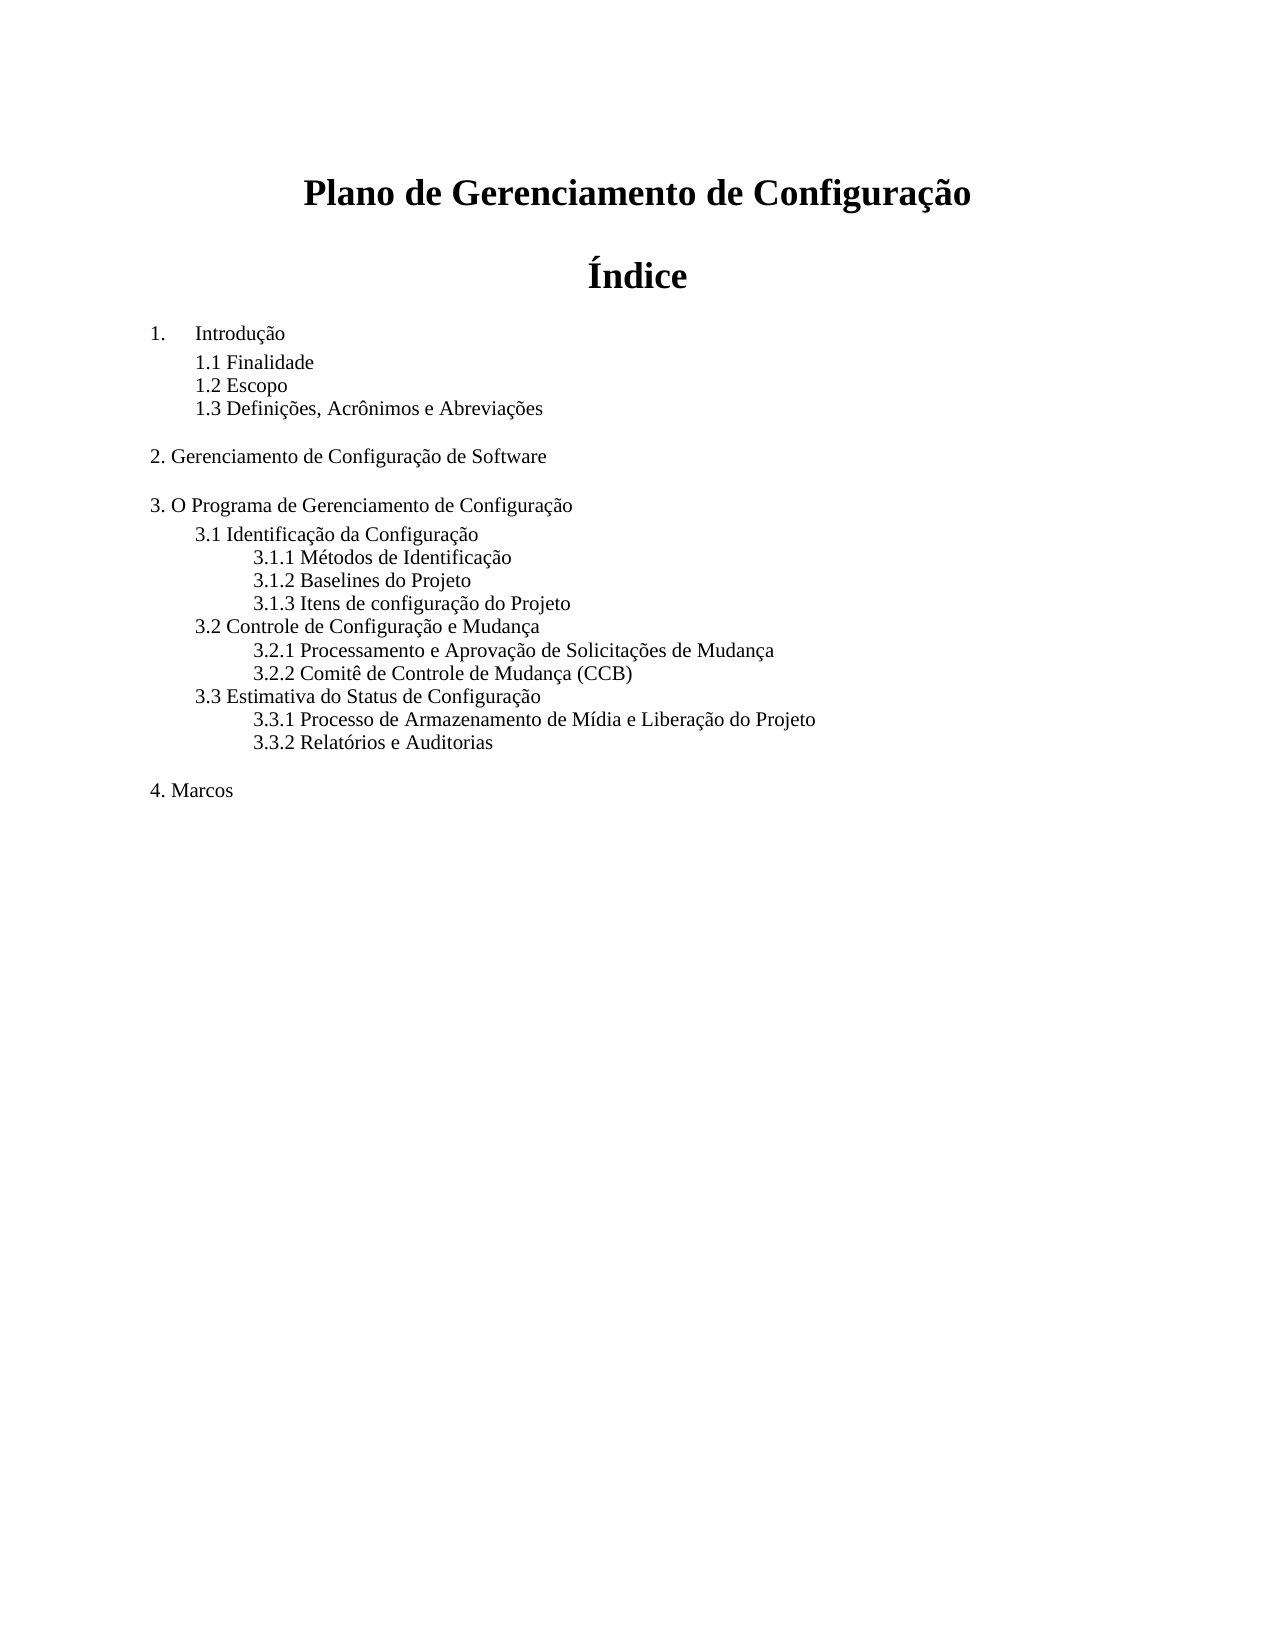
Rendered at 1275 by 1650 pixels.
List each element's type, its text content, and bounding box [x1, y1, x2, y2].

text Plano de Gerenciamento de Configuração [150, 172, 1125, 213]
text 3.3.1 Processo de Armazenamento de Mídia e Liberação do Projeto [253, 708, 1125, 731]
text 1.1 Finalidade [195, 351, 1050, 374]
text 1.3 Definições, Acrônimos e Abreviações [195, 397, 1050, 420]
text 1. Introdução [150, 322, 1050, 345]
text 4. Marcos [150, 779, 1050, 802]
text 1.2 Escopo [195, 374, 1050, 397]
text 3.1.1 Métodos de Identificação [253, 546, 1125, 569]
text 3.2.2 Comitê de Controle de Mudança (CCB) [253, 662, 1125, 685]
text 3. O Programa de Gerenciamento de Configuração [150, 493, 1050, 517]
text 3.2 Controle de Configuração e Mudança [195, 615, 1050, 638]
text 3.2.1 Processamento e Aprovação de Solicitações de Mudança [253, 638, 1125, 662]
text Índice [150, 255, 1125, 297]
text 2. Gerenciamento de Configuração de Software [150, 445, 1050, 468]
text 3.3.2 Relatórios e Auditorias [253, 731, 1125, 754]
text 3.1 Identificação da Configuração [195, 523, 1050, 546]
text 3.3 Estimativa do Status de Configuração [195, 685, 1050, 708]
text 3.1.2 Baselines do Projeto 3.1.3 Itens de configuração do Projeto [253, 569, 1125, 615]
